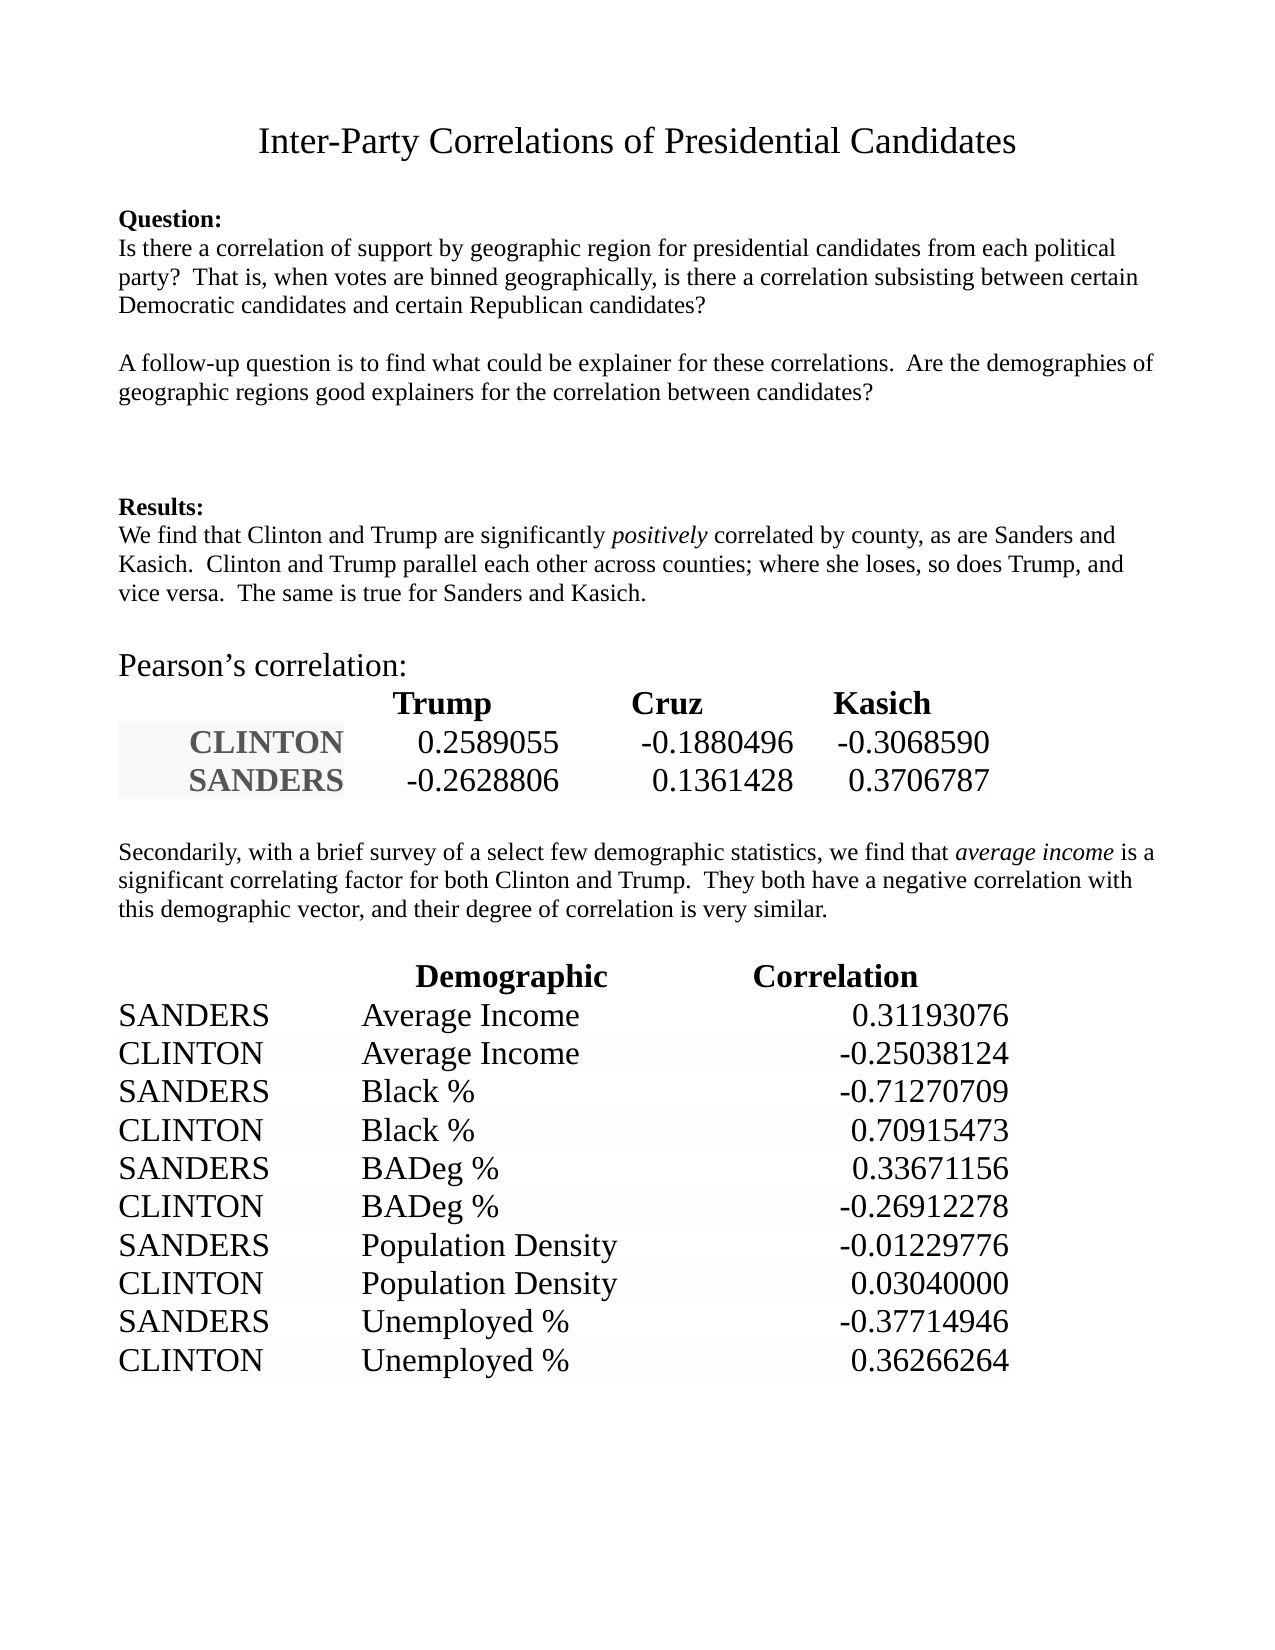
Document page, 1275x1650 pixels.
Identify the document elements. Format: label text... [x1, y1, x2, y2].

table_cell 0.2589055 [344, 722, 559, 760]
table_cell Black % [361, 1110, 681, 1148]
table_header Kasich [794, 684, 990, 722]
table_cell -0.71270709 [681, 1072, 1009, 1110]
table_cell -0.26912278 [681, 1187, 1009, 1225]
table_cell SANDERS [118, 1302, 361, 1340]
table_header Demographic [361, 957, 681, 995]
table_header [118, 684, 344, 722]
table_header [118, 957, 361, 995]
table_cell BADeg % [361, 1187, 681, 1225]
table_cell SANDERS [118, 1225, 361, 1263]
text Question: [118, 204, 1157, 233]
table_cell Average Income [361, 1033, 681, 1072]
table_cell -0.3068590 [794, 722, 990, 760]
table_cell 0.31193076 [681, 995, 1009, 1033]
table_cell SANDERS [118, 1072, 361, 1110]
table_cell CLINTON [118, 1340, 361, 1378]
text Secondarily, with a brief survey of a select few demographic statistics, we find that average income is a significant correlating factor for both Clinton and Trump. They both have a negative correlation with this demographic vector, and their degree of correlation is very similar. [118, 837, 1157, 923]
text Is there a correlation of support by geographic region for presidential candidates from each political party? That is, when votes are binned geographically, is there a correlation subsisting between certain Democratic candidates and certain Republican candidates? [118, 233, 1157, 319]
table_cell CLINTON [118, 1110, 361, 1148]
table_cell BADeg % [361, 1148, 681, 1187]
table_cell 0.1361428 [559, 760, 793, 798]
table_cell Black % [361, 1072, 681, 1110]
table_cell SANDERS [118, 1148, 361, 1187]
table_cell Unemployed % [361, 1302, 681, 1340]
table_header Cruz [559, 684, 793, 722]
table_cell 0.33671156 [681, 1148, 1009, 1187]
table_cell 0.03040000 [681, 1263, 1009, 1302]
text A follow-up question is to find what could be explainer for these correlations. Are the demographies of geographic regions good explainers for the correlation between candidates? [118, 348, 1157, 406]
table_cell Average Income [361, 995, 681, 1033]
table_cell -0.01229776 [681, 1225, 1009, 1263]
table_cell CLINTON [118, 1187, 361, 1225]
table_cell SANDERS [118, 760, 344, 798]
table_cell CLINTON [118, 1263, 361, 1302]
table_cell Population Density [361, 1225, 681, 1263]
table_cell 0.70915473 [681, 1110, 1009, 1148]
table_cell SANDERS [118, 995, 361, 1033]
text Results: We find that Clinton and Trump are significantly positively correlated by county, as are Sanders and Kasich. Clinton and Trump parallel each other across counties; where she loses, so does Trump, and vice versa. The same is true for Sanders and Kasich. [118, 492, 1157, 607]
table_cell Unemployed % [361, 1340, 681, 1378]
table_cell CLINTON [118, 1033, 361, 1072]
table_cell Population Density [361, 1263, 681, 1302]
table_cell -0.37714946 [681, 1302, 1009, 1340]
text Inter-Party Correlations of Presidential Candidates [118, 118, 1157, 161]
table_cell 0.3706787 [794, 760, 990, 798]
table_header Correlation [681, 957, 1009, 995]
table_cell -0.1880496 [559, 722, 793, 760]
table_cell 0.36266264 [681, 1340, 1009, 1378]
table_cell -0.2628806 [344, 760, 559, 798]
table_cell CLINTON [118, 722, 344, 760]
table_header Trump [344, 684, 559, 722]
table_cell -0.25038124 [681, 1033, 1009, 1072]
text Pearson’s correlation: [118, 645, 1157, 683]
